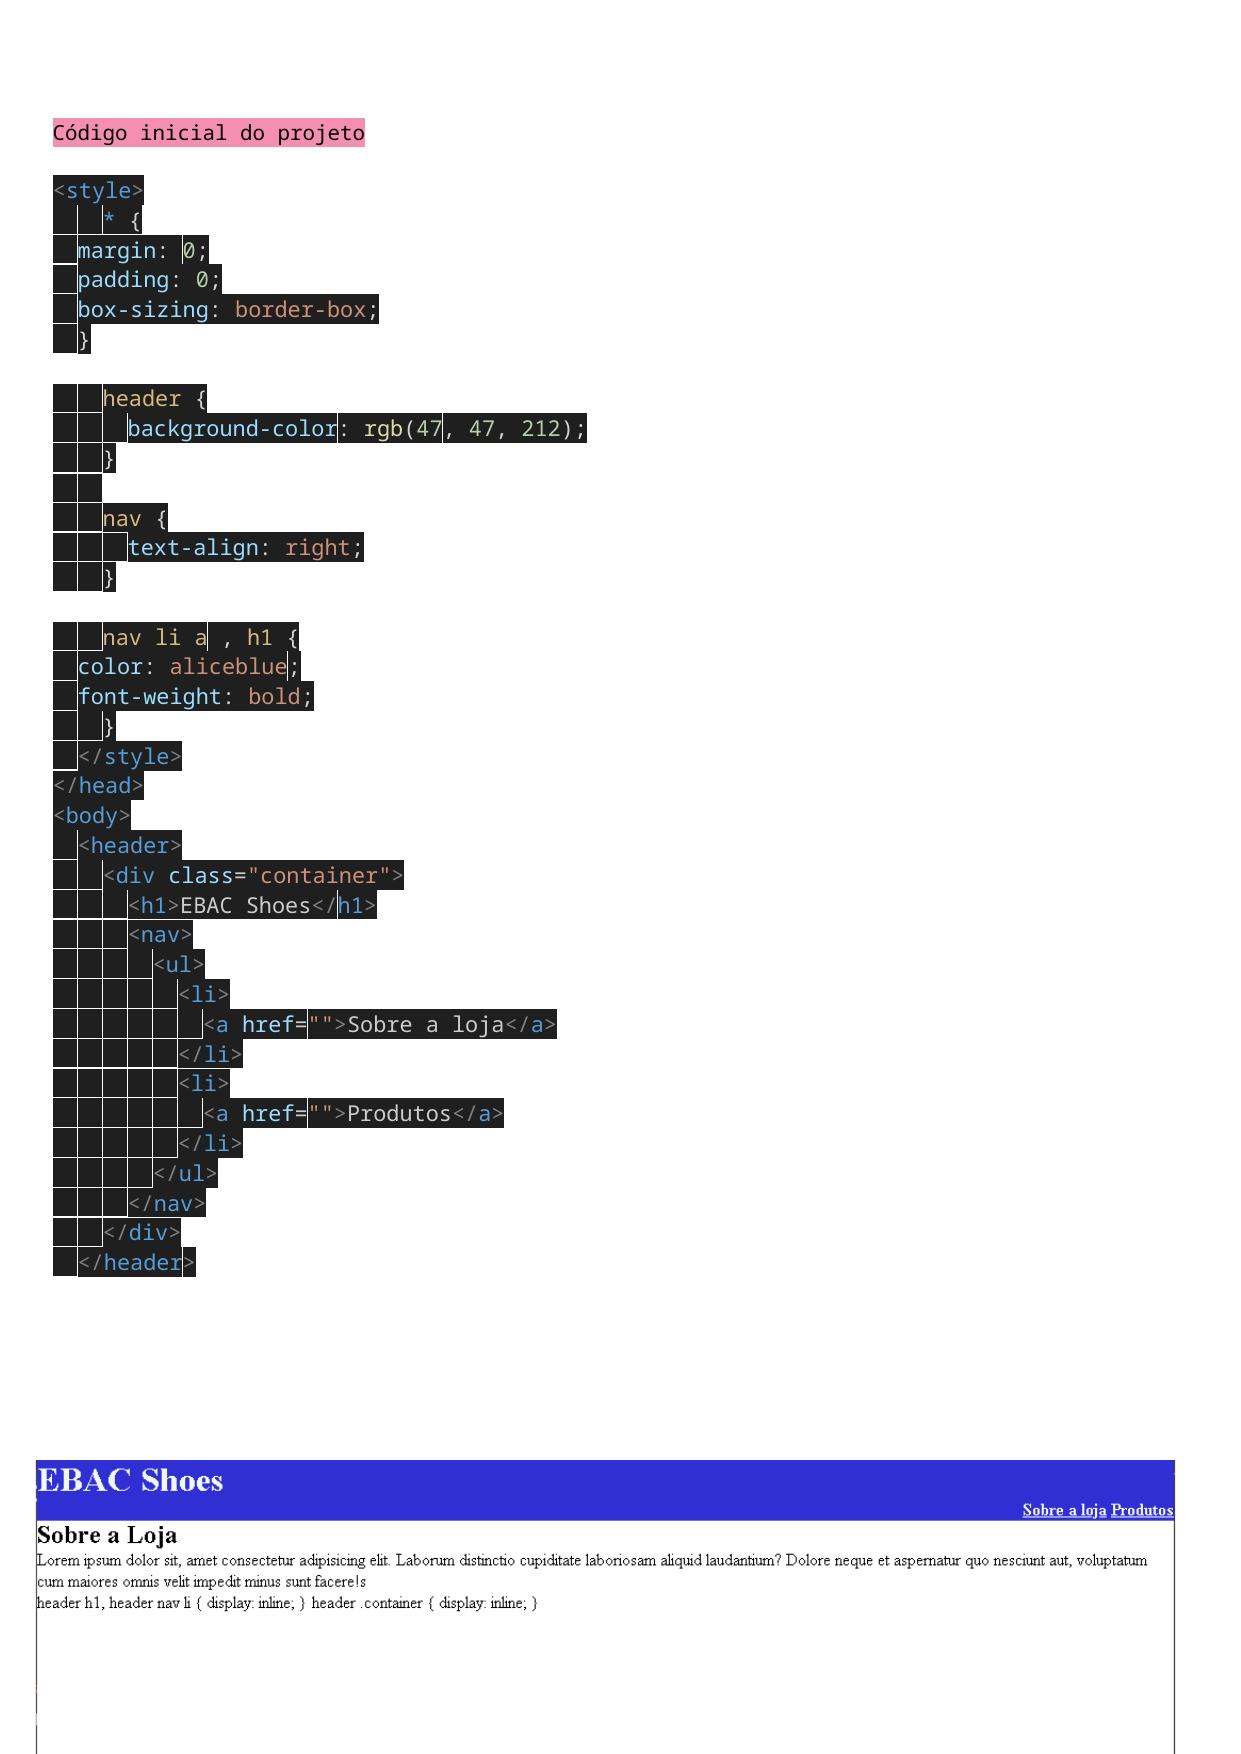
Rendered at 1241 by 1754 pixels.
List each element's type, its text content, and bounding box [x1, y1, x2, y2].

text <div class="container"> [52, 860, 1192, 890]
text </li> [52, 1128, 1192, 1158]
text font-weight: bold; [52, 681, 1192, 711]
text color: aliceblue; [52, 651, 1192, 681]
text <a href="">Produtos</a> [52, 1098, 1192, 1128]
text * { [52, 205, 1192, 234]
text Código inicial do projeto <style> [52, 118, 1192, 205]
text <a href="">Sobre a loja</a> [52, 1009, 1192, 1039]
text <h1>EBAC Shoes</h1> [52, 890, 1192, 919]
text </style> [52, 741, 1192, 771]
text padding: 0; [52, 264, 1192, 294]
text </nav> [52, 1188, 1192, 1217]
text <nav> [52, 919, 1192, 949]
text </div> [52, 1217, 1192, 1247]
text } [52, 443, 1192, 473]
text <ul> [52, 949, 1192, 979]
text header { [52, 383, 1192, 413]
text } [52, 711, 1192, 741]
text } [52, 562, 1192, 592]
text } [52, 324, 1192, 354]
text <li> [52, 979, 1192, 1009]
text </li> [52, 1039, 1192, 1068]
text box-sizing: border-box; [52, 294, 1192, 324]
text background-color: rgb(47, 47, 212); [52, 413, 1192, 443]
text text-align: right; [52, 532, 1192, 562]
picture [35, 1460, 1176, 1754]
text </header> [52, 1247, 1192, 1277]
text nav li a , h1 { [52, 622, 1192, 651]
text </head> [52, 771, 1192, 800]
text nav { [52, 502, 1192, 532]
text <body> [52, 800, 1192, 830]
text <header> [52, 830, 1192, 860]
text <li> [52, 1068, 1192, 1098]
text </ul> [52, 1158, 1192, 1188]
text margin: 0; [52, 234, 1192, 264]
